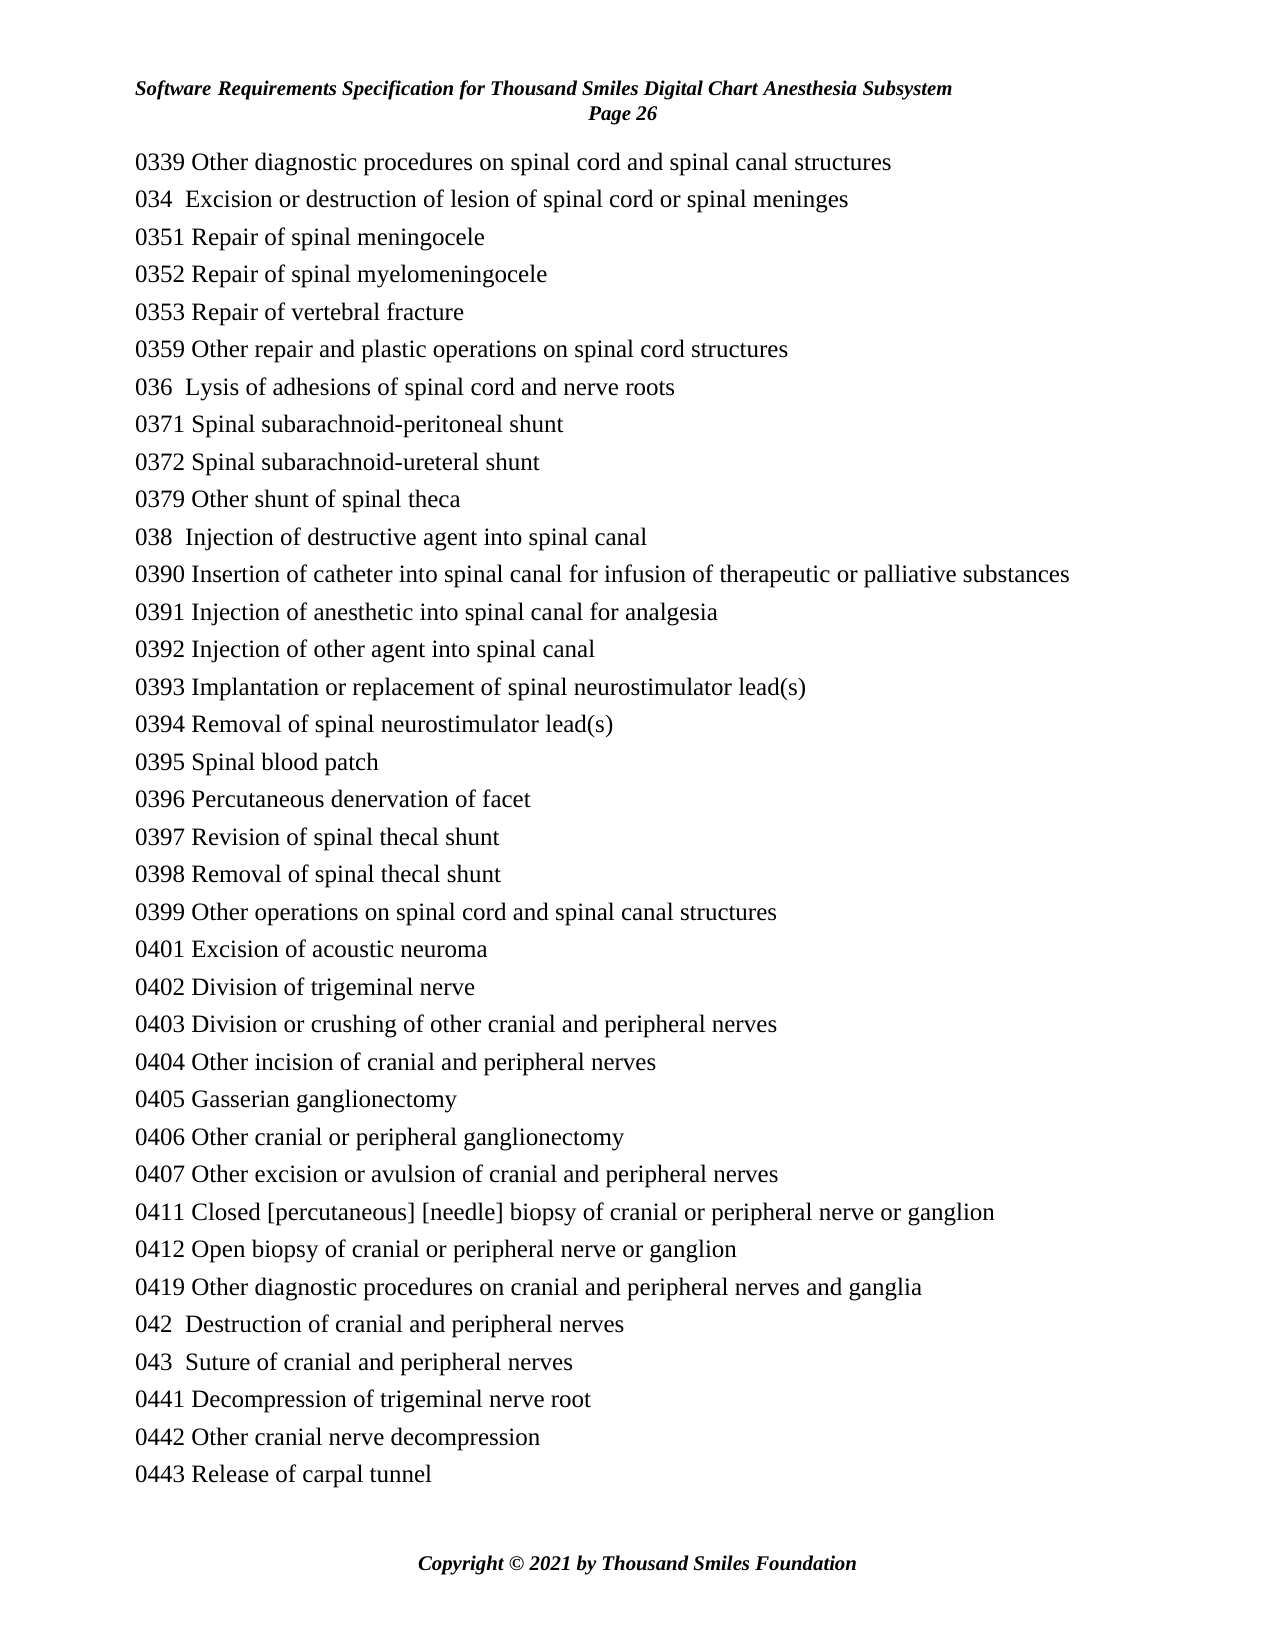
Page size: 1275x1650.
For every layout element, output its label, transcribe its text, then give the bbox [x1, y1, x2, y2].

text 0339 Other diagnostic procedures on spinal cord and spinal canal structures [135, 150, 1140, 175]
text 0443 Release of carpal tunnel [135, 1462, 1140, 1487]
text 0397 Revision of spinal thecal shunt [135, 825, 1140, 850]
text 0390 Insertion of catheter into spinal canal for infusion of therapeutic or palliative substances [135, 562, 1140, 587]
text 034 Excision or destruction of lesion of spinal cord or spinal meninges [135, 187, 1140, 212]
text 0393 Implantation or replacement of spinal neurostimulator lead(s) [135, 675, 1140, 700]
text 0407 Other excision or avulsion of cranial and peripheral nerves [135, 1162, 1140, 1187]
text 0419 Other diagnostic procedures on cranial and peripheral nerves and ganglia [135, 1275, 1140, 1300]
text 0359 Other repair and plastic operations on spinal cord structures [135, 337, 1140, 362]
text 036 Lysis of adhesions of spinal cord and nerve roots [135, 375, 1140, 400]
text 0399 Other operations on spinal cord and spinal canal structures [135, 900, 1140, 925]
text 038 Injection of destructive agent into spinal canal [135, 525, 1140, 550]
text 0405 Gasserian ganglionectomy [135, 1087, 1140, 1112]
text 0403 Division or crushing of other cranial and peripheral nerves [135, 1012, 1140, 1037]
text 043 Suture of cranial and peripheral nerves [135, 1350, 1140, 1375]
text 0441 Decompression of trigeminal nerve root [135, 1387, 1140, 1412]
text 0412 Open biopsy of cranial or peripheral nerve or ganglion [135, 1237, 1140, 1262]
text 0353 Repair of vertebral fracture [135, 300, 1140, 325]
text 0398 Removal of spinal thecal shunt [135, 862, 1140, 887]
text 0442 Other cranial nerve decompression [135, 1425, 1140, 1450]
text 0411 Closed [percutaneous] [needle] biopsy of cranial or peripheral nerve or ganglion [135, 1200, 1140, 1225]
text 0351 Repair of spinal meningocele [135, 225, 1140, 250]
text 0395 Spinal blood patch [135, 750, 1140, 775]
text 0406 Other cranial or peripheral ganglionectomy [135, 1125, 1140, 1150]
text 0392 Injection of other agent into spinal canal [135, 637, 1140, 662]
text 0391 Injection of anesthetic into spinal canal for analgesia [135, 600, 1140, 625]
text 0379 Other shunt of spinal theca [135, 487, 1140, 512]
text 0394 Removal of spinal neurostimulator lead(s) [135, 712, 1140, 737]
text 0396 Percutaneous denervation of facet [135, 787, 1140, 812]
text 0401 Excision of acoustic neuroma [135, 937, 1140, 962]
text 042 Destruction of cranial and peripheral nerves [135, 1312, 1140, 1337]
text 0404 Other incision of cranial and peripheral nerves [135, 1050, 1140, 1075]
text 0371 Spinal subarachnoid-peritoneal shunt [135, 412, 1140, 437]
text 0372 Spinal subarachnoid-ureteral shunt [135, 450, 1140, 475]
text 0402 Division of trigeminal nerve [135, 975, 1140, 1000]
text 0352 Repair of spinal myelomeningocele [135, 262, 1140, 287]
